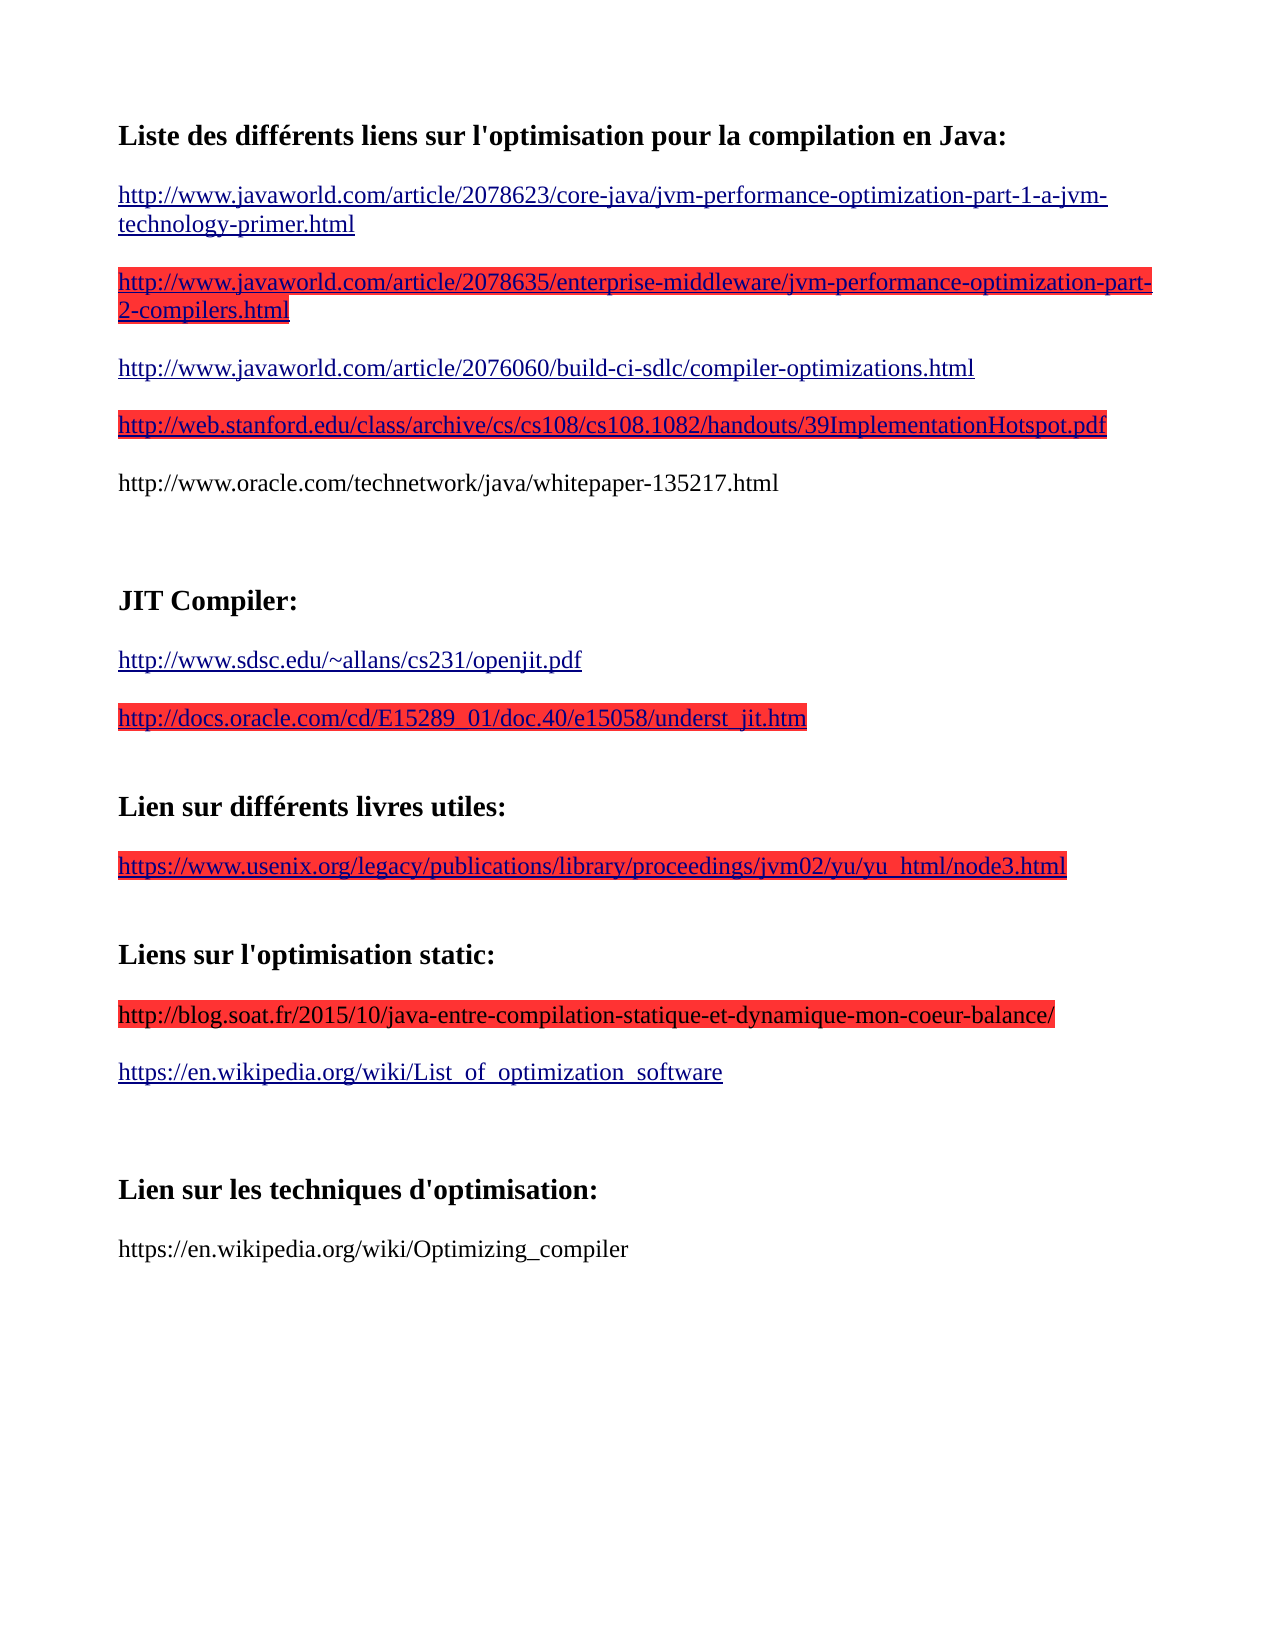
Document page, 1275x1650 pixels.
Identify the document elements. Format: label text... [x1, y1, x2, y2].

text Liens sur l'optimisation static: [118, 937, 1157, 971]
text JIT Compiler: [118, 583, 1157, 616]
text http://blog.soat.fr/2015/10/java-entre-compilation-statique-et-dynamique-mon-coeur-balance/ [118, 1000, 1157, 1028]
text http://www.javaworld.com/article/2078623/core-java/jvm-performance-optimization-part-1-a-jvm-technology-primer.html [118, 180, 1157, 238]
text https://www.usenix.org/legacy/publications/library/proceedings/jvm02/yu/yu_html/node3.html [118, 851, 1157, 880]
text https://en.wikipedia.org/wiki/List_of_optimization_software [118, 1057, 1157, 1086]
text Liste des différents liens sur l'optimisation pour la compilation en Java: [118, 118, 1157, 152]
text Lien sur différents livres utiles: [118, 789, 1157, 822]
text http://www.javaworld.com/article/2078635/enterprise-middleware/jvm-performance-optimization-part-2-compilers.html [118, 267, 1157, 324]
text http://www.sdsc.edu/~allans/cs231/openjit.pdf [118, 645, 1157, 674]
text http://www.oracle.com/technetwork/java/whitepaper-135217.html [118, 468, 1157, 497]
text http://docs.oracle.com/cd/E15289_01/doc.40/e15058/underst_jit.htm [118, 703, 1157, 731]
text http://www.javaworld.com/article/2076060/build-ci-sdlc/compiler-optimizations.html [118, 353, 1157, 382]
text http://web.stanford.edu/class/archive/cs/cs108/cs108.1082/handouts/39ImplementationHotspot.pdf [118, 410, 1157, 439]
text Lien sur les techniques d'optimisation: [118, 1172, 1157, 1206]
text https://en.wikipedia.org/wiki/Optimizing_compiler [118, 1234, 1157, 1263]
